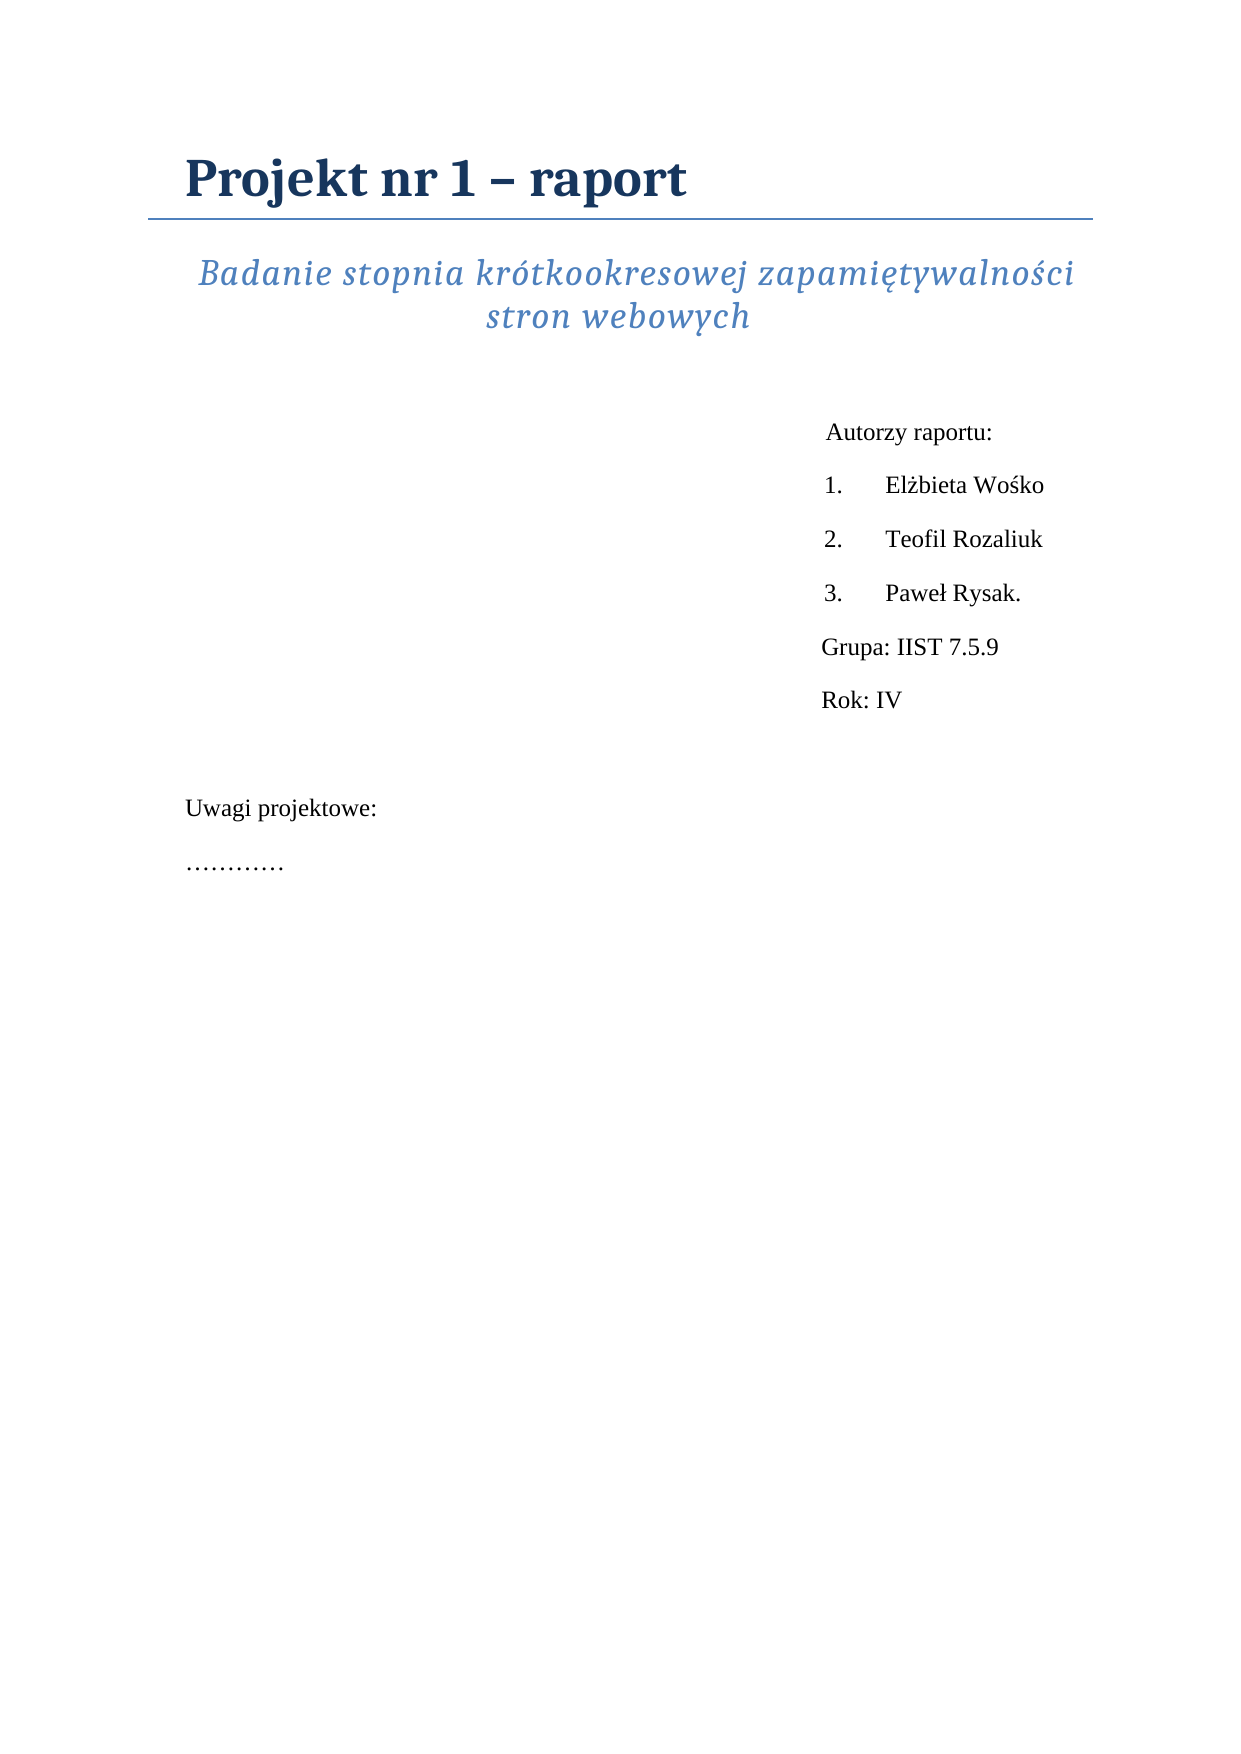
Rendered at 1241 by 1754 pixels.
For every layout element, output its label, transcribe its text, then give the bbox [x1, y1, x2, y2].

list Teofil Rozaliuk [788, 524, 1093, 553]
subtitle Badanie stopnia krótkookresowej zapamiętywalności stron webowych [148, 252, 1093, 338]
text Autorzy raportu: [788, 417, 1093, 445]
text Uwagi projektowe: [148, 793, 1093, 822]
text Grupa: IIST 7.5.9 [784, 632, 1093, 660]
title Projekt nr 1 – raport [148, 148, 1093, 218]
text Rok: IV [784, 685, 1093, 714]
text ………… [148, 847, 1093, 875]
list Paweł Rysak. [788, 578, 1093, 607]
list Elżbieta Wośko [788, 470, 1093, 499]
